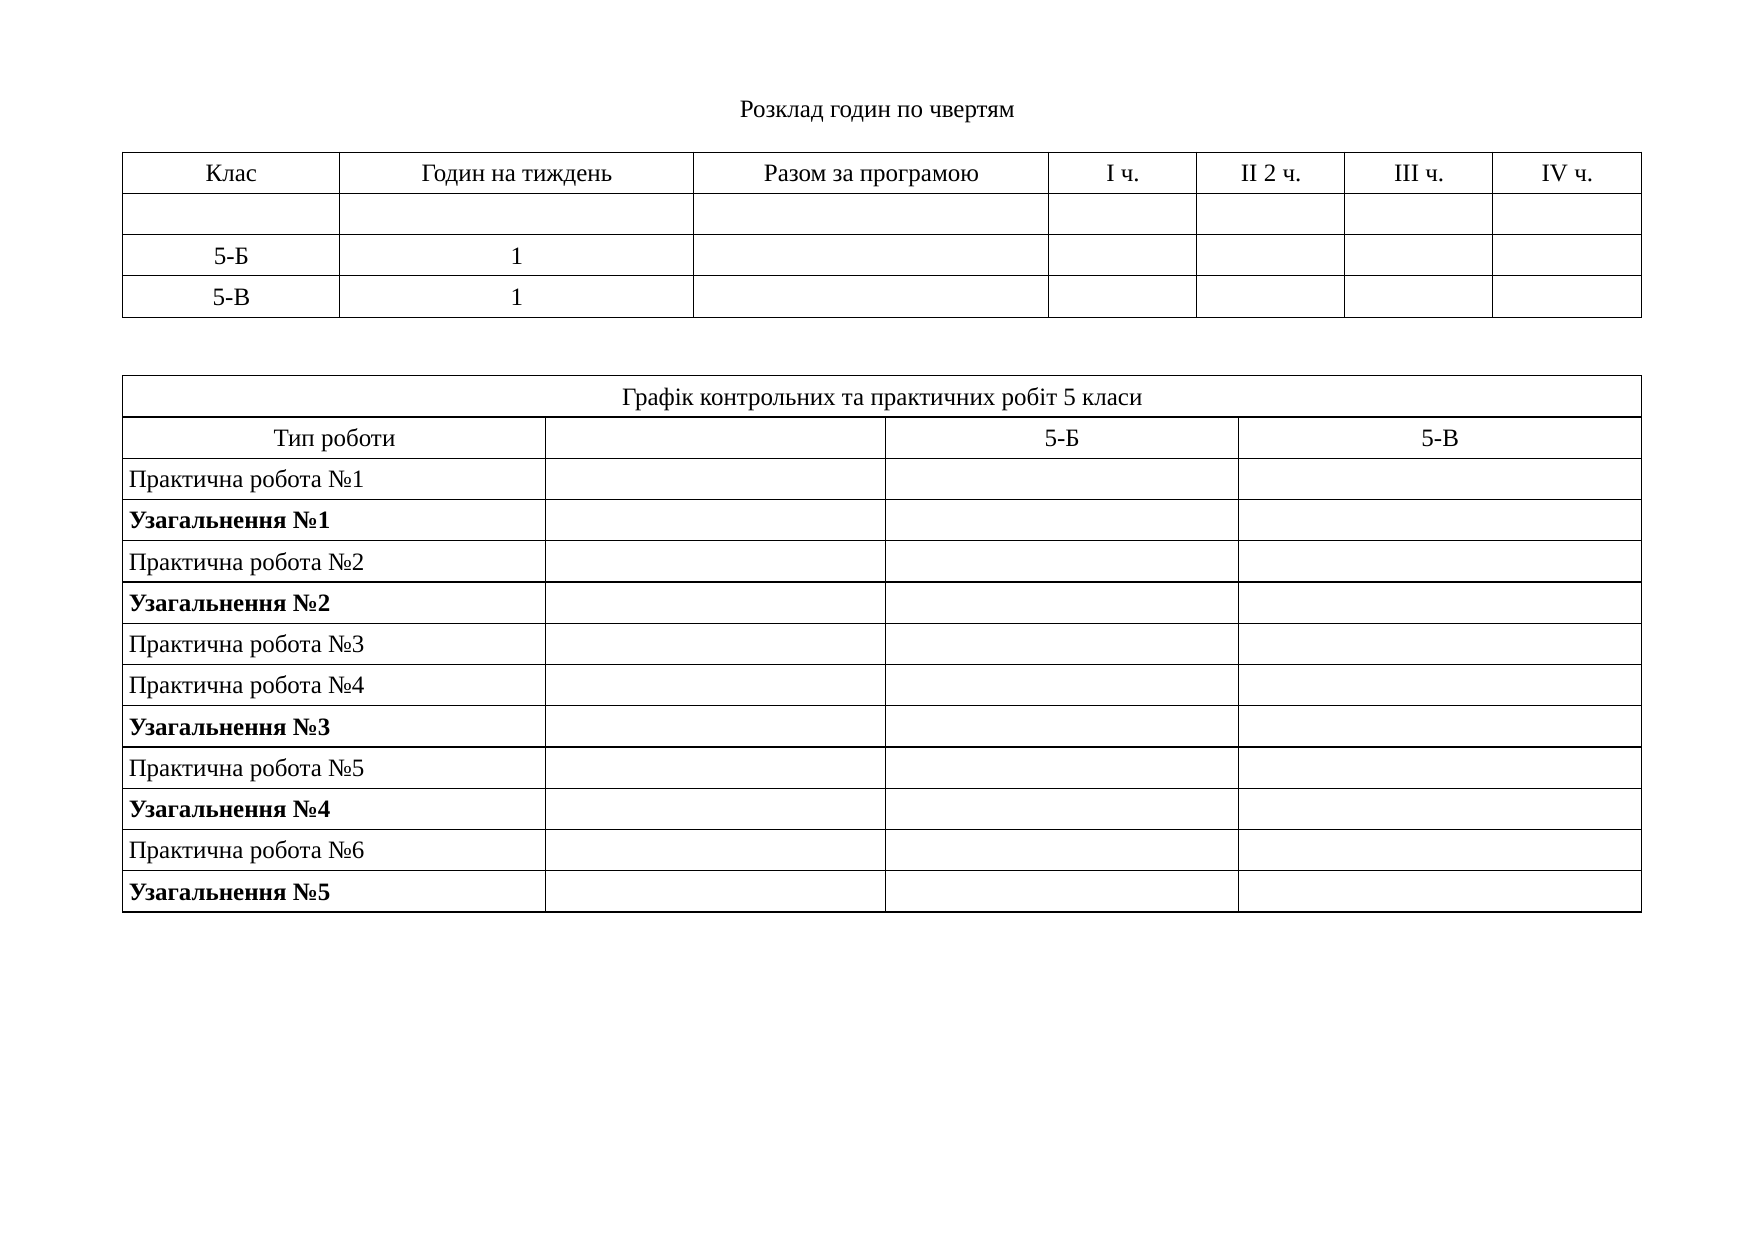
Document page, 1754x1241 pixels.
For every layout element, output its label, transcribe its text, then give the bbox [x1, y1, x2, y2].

table_cell [546, 871, 885, 911]
table_cell [1197, 235, 1344, 275]
table_cell [1239, 459, 1641, 499]
table_cell 5-Б [123, 235, 339, 275]
table_cell [546, 541, 885, 581]
table_cell [886, 789, 1238, 829]
table_cell [1049, 194, 1196, 234]
table_cell [546, 624, 885, 664]
table_cell Узагальнення №3 [123, 706, 545, 746]
table_cell [546, 748, 885, 788]
table_cell Узагальнення №1 [123, 500, 545, 540]
table_cell Практична робота №6 [123, 830, 545, 870]
table_cell Практична робота №5 [123, 748, 545, 788]
table_header Разом за програмою [694, 153, 1048, 193]
text Розклад годин по чвертям [118, 94, 1636, 123]
table_cell [1239, 789, 1641, 829]
table_cell [1197, 276, 1344, 317]
table_cell [546, 459, 885, 499]
table_cell [546, 665, 885, 705]
table_cell [886, 748, 1238, 788]
table_cell [1049, 235, 1196, 275]
table_cell [694, 235, 1048, 275]
table_cell [886, 830, 1238, 870]
table_cell [1345, 194, 1492, 234]
table_cell [1493, 194, 1641, 234]
table_cell [546, 706, 885, 746]
table_cell [123, 194, 339, 234]
table_cell [886, 706, 1238, 746]
table_cell [1197, 194, 1344, 234]
table_cell 5-Б [886, 418, 1238, 458]
table_cell [886, 871, 1238, 911]
table_cell [1239, 500, 1641, 540]
table_cell Тип роботи [123, 418, 545, 458]
table_header II 2 ч. [1197, 153, 1344, 193]
table_cell [1345, 235, 1492, 275]
table_cell [546, 789, 885, 829]
table_cell [546, 418, 885, 458]
table_cell [886, 624, 1238, 664]
table_cell [1239, 871, 1641, 911]
table_header III ч. [1345, 153, 1492, 193]
table_cell [886, 541, 1238, 581]
table_cell [340, 194, 693, 234]
table_cell Практична робота №3 [123, 624, 545, 664]
table_cell Практична робота №2 [123, 541, 545, 581]
table_cell [1345, 276, 1492, 317]
table_cell Узагальнення №2 [123, 583, 545, 623]
table_cell [546, 500, 885, 540]
table_cell 5-В [123, 276, 339, 317]
table_cell Практична робота №4 [123, 665, 545, 705]
table_cell Практична робота №1 [123, 459, 545, 499]
table_cell [1493, 276, 1641, 317]
table_header Клас [123, 153, 339, 193]
table_header IV ч. [1493, 153, 1641, 193]
table_cell [886, 665, 1238, 705]
table_cell [1239, 541, 1641, 581]
table_header І ч. [1049, 153, 1196, 193]
table_cell Узагальнення №5 [123, 871, 545, 911]
table_cell [694, 276, 1048, 317]
table_cell 1 [340, 276, 693, 317]
table_cell Узагальнення №4 [123, 789, 545, 829]
table_cell [1239, 706, 1641, 746]
table_cell [886, 583, 1238, 623]
table_cell [886, 500, 1238, 540]
table_cell 5-В [1239, 418, 1641, 458]
table_cell [694, 194, 1048, 234]
table_header Графік контрольних та практичних робіт 5 класи [123, 376, 1641, 416]
table_cell [1239, 830, 1641, 870]
table_cell [1239, 583, 1641, 623]
table_cell [546, 830, 885, 870]
table_cell 1 [340, 235, 693, 275]
table_cell [1049, 276, 1196, 317]
table_cell [1493, 235, 1641, 275]
table_cell [1239, 748, 1641, 788]
table_cell [1239, 624, 1641, 664]
table_cell [1239, 665, 1641, 705]
table_header Годин на тиждень [340, 153, 693, 193]
table_cell [886, 459, 1238, 499]
table_cell [546, 583, 885, 623]
